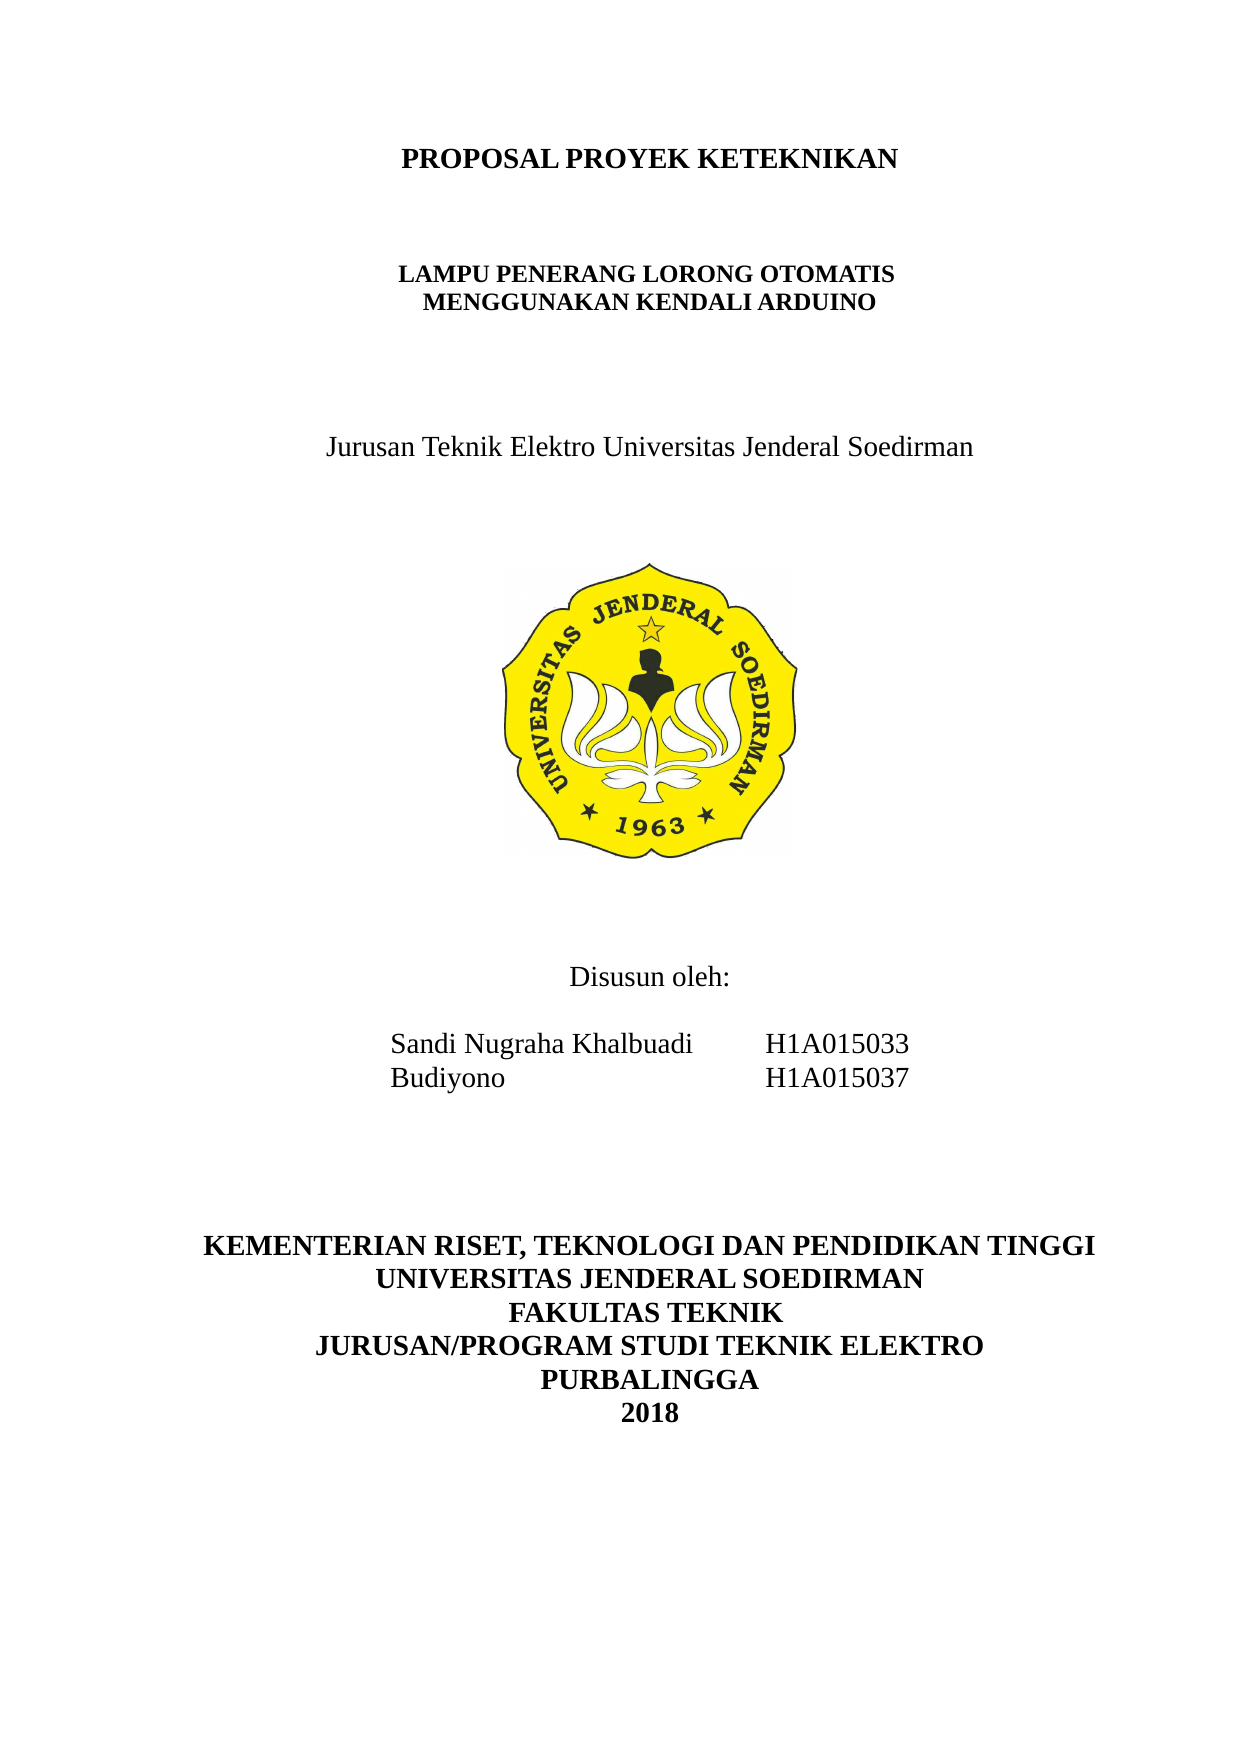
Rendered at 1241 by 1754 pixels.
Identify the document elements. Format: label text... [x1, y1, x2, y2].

subtitle Disusun oleh: [177, 959, 1122, 993]
subtitle 2018 [177, 1395, 1122, 1429]
subtitle KEMENTERIAN RISET, TEKNOLOGI DAN PENDIDIKAN TINGGI [177, 1228, 1122, 1261]
picture [502, 563, 798, 859]
subtitle JURUSAN/PROGRAM STUDI TEKNIK ELEKTRO [177, 1328, 1122, 1362]
subtitle Budiyono H1A015037 [177, 1060, 1122, 1093]
subtitle Jurusan Teknik Elektro Universitas Jenderal Soedirman [177, 429, 1122, 463]
title LAMPU PENERANG LORONG OTOMATIS MENGGUNAKAN KENDALI ARDUINO [177, 259, 1122, 316]
subtitle Sandi Nugraha Khalbuadi H1A015033 [177, 1026, 1122, 1060]
subtitle PURBALINGGA [177, 1362, 1122, 1395]
title Proposal PROYEK KETEKNIKAN [177, 142, 1122, 175]
subtitle FAKULTAS TEKNIK [177, 1295, 1122, 1328]
subtitle UNIVERSITAS JENDERAL SOEDIRMAN [177, 1261, 1122, 1295]
